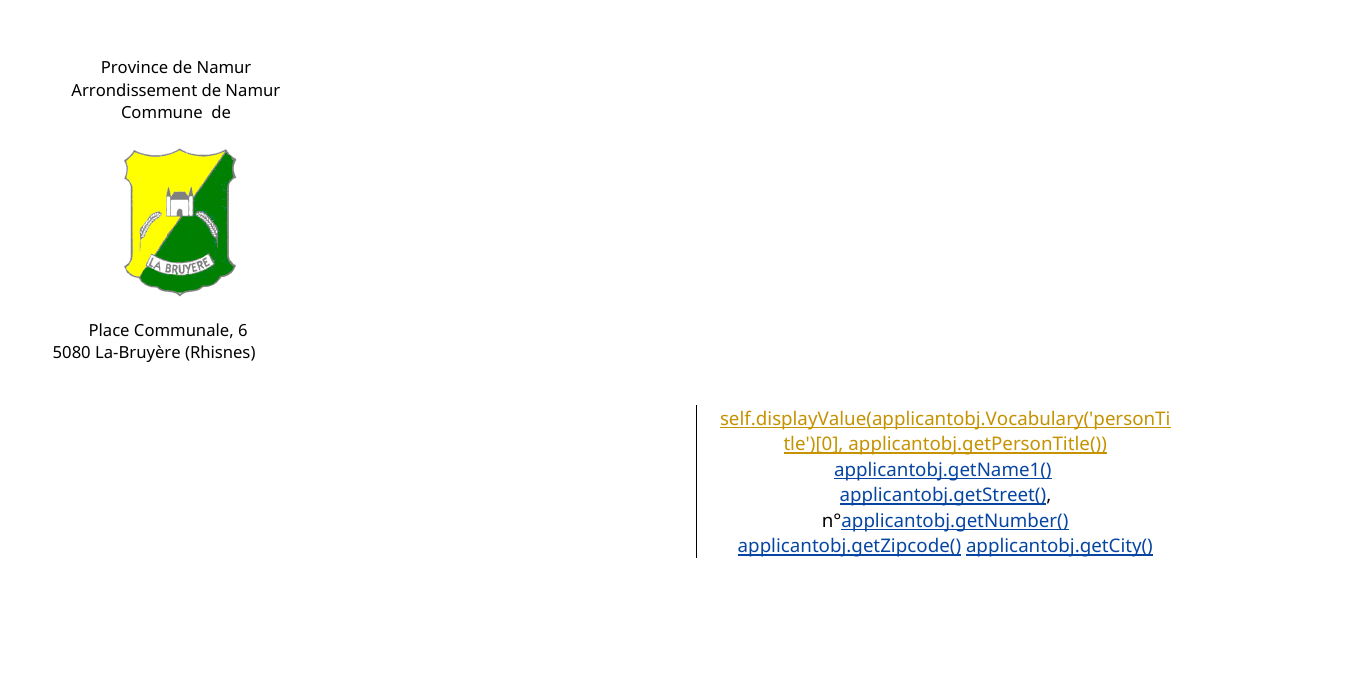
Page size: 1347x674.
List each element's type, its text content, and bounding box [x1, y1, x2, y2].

text 5080 La-Bruyère (Rhisnes) [35, 341, 711, 364]
table_cell [711, 584, 1179, 610]
text Arrondissement de Namur [18, 78, 333, 101]
text Place Communale, 6 [88, 318, 711, 341]
table_cell [711, 332, 1179, 379]
table_cell [711, 558, 1179, 584]
text Province de Namur [18, 56, 333, 78]
picture [119, 143, 240, 301]
text Commune de [18, 101, 333, 124]
table_cell self.displayValue(applicantobj.Vocabulary('personTitle')[0], applicantobj.getPersonTitle()) applicantobj.getName1() applicantobj.getStreet(), n°applicantobj.getNumber() applicantobj.getZipcode() applicantobj.getCity() [711, 380, 1179, 558]
table_cell [711, 610, 1179, 635]
text [1179, 318, 1199, 341]
table_header [711, 303, 1179, 332]
